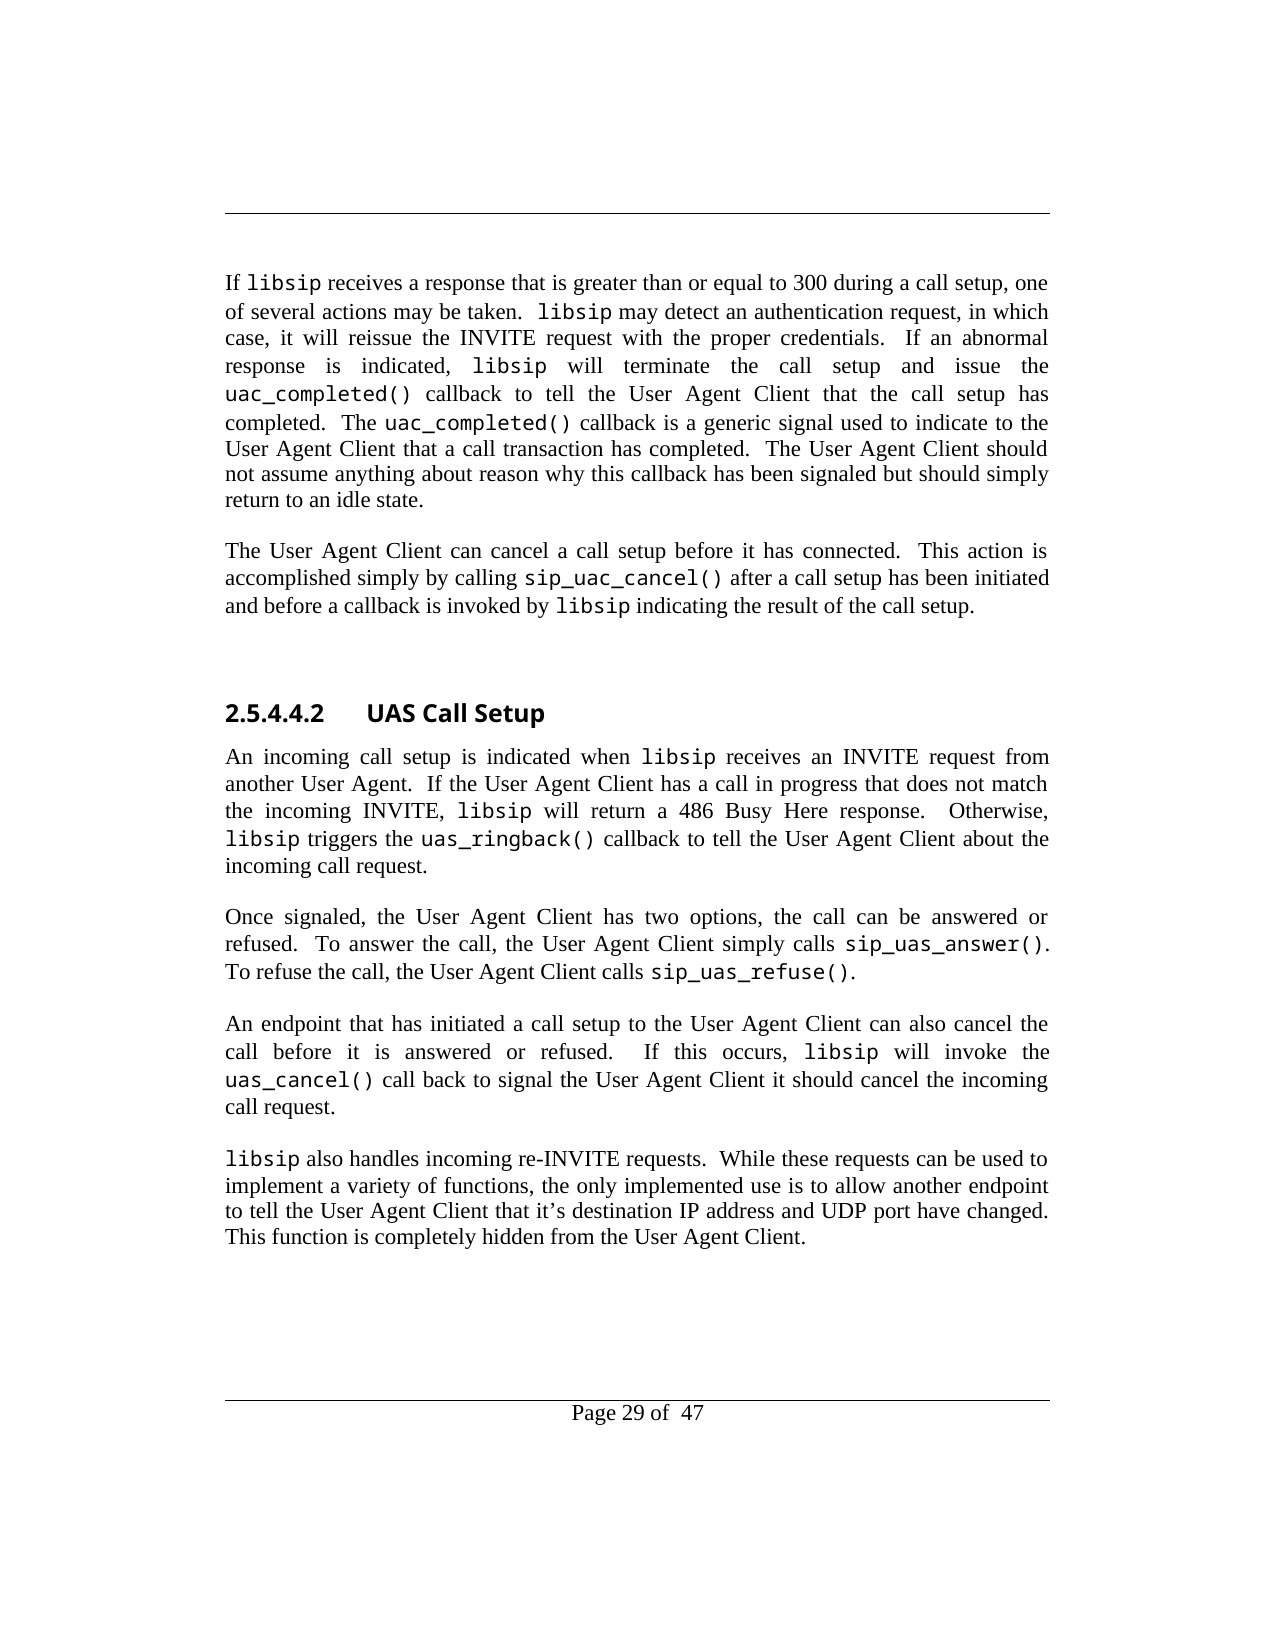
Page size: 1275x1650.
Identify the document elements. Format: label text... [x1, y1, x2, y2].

text An incoming call setup is indicated when libsip receives an INVITE request from another User Agent. If the User Agent Client has a call in progress that does not match the incoming INVITE, libsip will return a 486 Busy Here response. Otherwise, libsip triggers the uas_ringback() callback to tell the User Agent Client about the incoming call request. [225, 742, 1050, 878]
subtitle UAS Call Setup [225, 696, 1050, 729]
text Once signaled, the User Agent Client has two options, the call can be answered or refused. To answer the call, the User Agent Client simply calls sip_uas_answer(). To refuse the call, the User Agent Client calls sip_uas_refuse(). [225, 904, 1050, 986]
text If libsip receives a response that is greater than or equal to 300 during a call setup, one of several actions may be taken. libsip may detect an authentication request, in which case, it will reissue the INVITE request with the proper credentials. If an abnormal response is indicated, libsip will terminate the call setup and issue the uac_completed() callback to tell the User Agent Client that the call setup has completed. The uac_completed() callback is a generic signal used to indicate to the User Agent Client that a call transaction has completed. The User Agent Client should not assume anything about reason why this callback has been signaled but should simply return to an idle state. [225, 268, 1050, 512]
text An endpoint that has initiated a call setup to the User Agent Client can also cancel the call before it is answered or refused. If this occurs, libsip will invoke the uas_cancel() call back to signal the User Agent Client it should cancel the incoming call request. [225, 1011, 1050, 1119]
text The User Agent Client can cancel a call setup before it has connected. This action is accomplished simply by calling sip_uac_cancel() after a call setup has been initiated and before a callback is invoked by libsip indicating the result of the call setup. [225, 538, 1050, 620]
text libsip also handles incoming re-INVITE requests. While these requests can be used to implement a variety of functions, the only implemented use is to allow another endpoint to tell the User Agent Client that it’s destination IP address and UDP port have changed. This function is completely hidden from the User Agent Client. [225, 1144, 1050, 1249]
